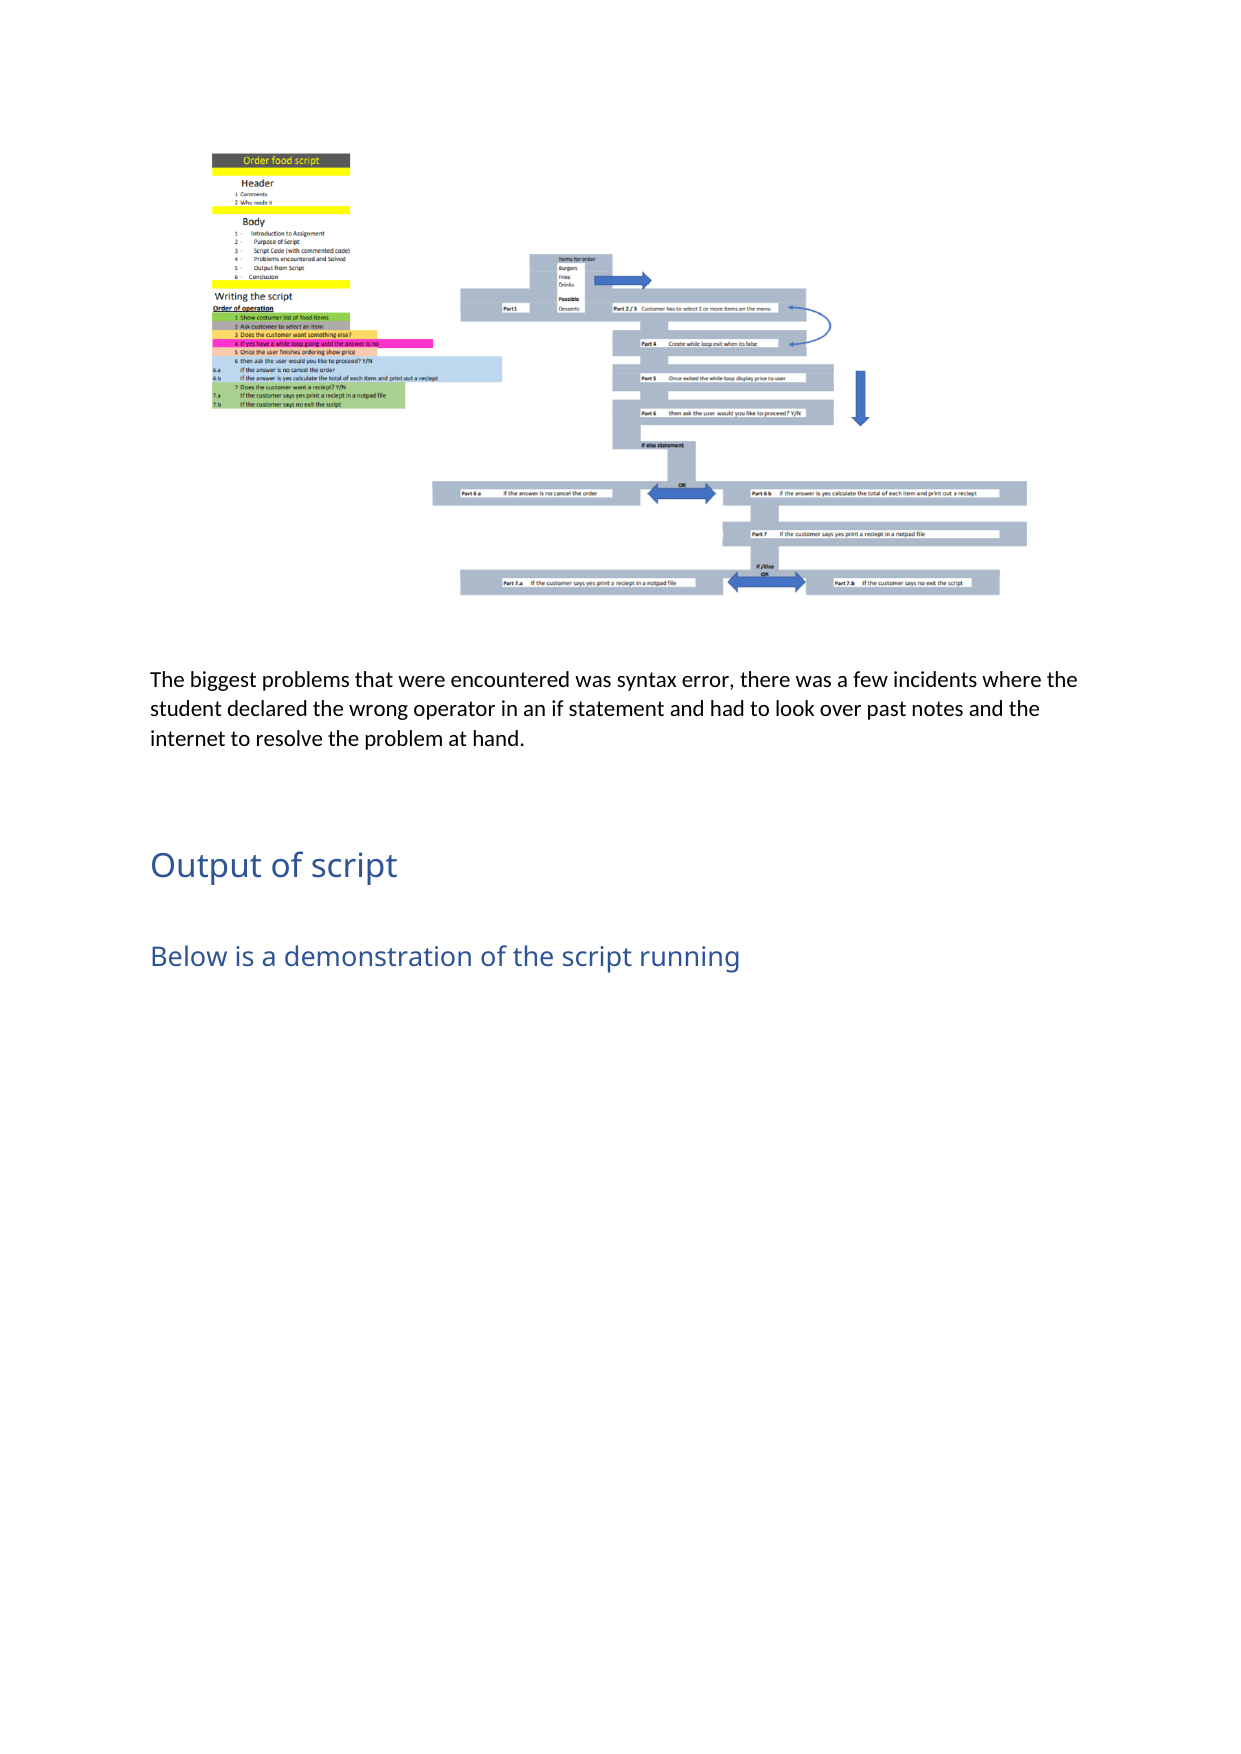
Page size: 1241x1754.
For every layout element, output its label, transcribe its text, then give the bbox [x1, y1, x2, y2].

subtitle Below is a demonstration of the script running [150, 937, 1090, 974]
text The biggest problems that were encountered was syntax error, there was a few incidents where the student declared the wrong operator in an if statement and had to look over past notes and the internet to resolve the problem at hand. [150, 665, 1090, 752]
subtitle Output of script [150, 842, 1090, 887]
